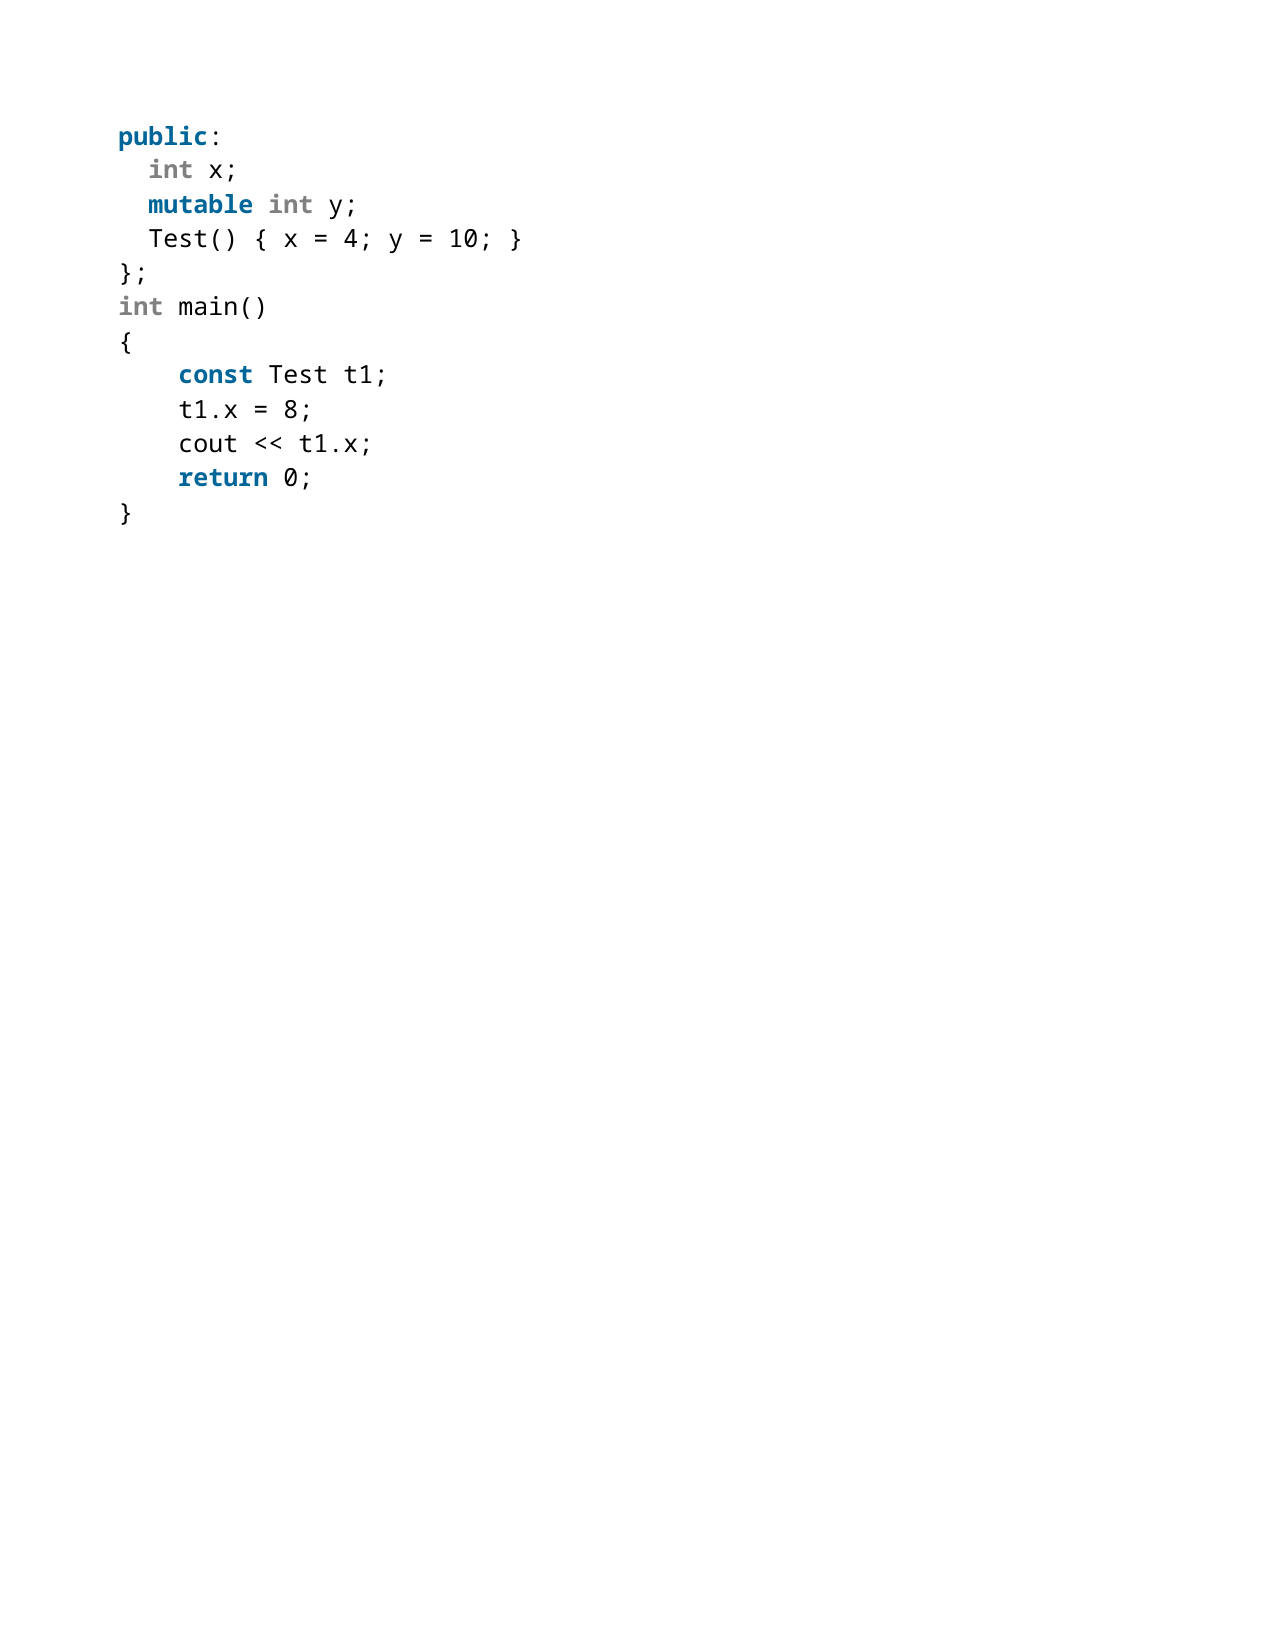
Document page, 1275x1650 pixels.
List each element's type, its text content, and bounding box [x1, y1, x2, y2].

table_header public: int x; mutable int y; Test() { x = 4; y = 10; } }; int main() { const Test t1; t1.x = 8; cout << t1.x; return 0; } [118, 118, 548, 528]
